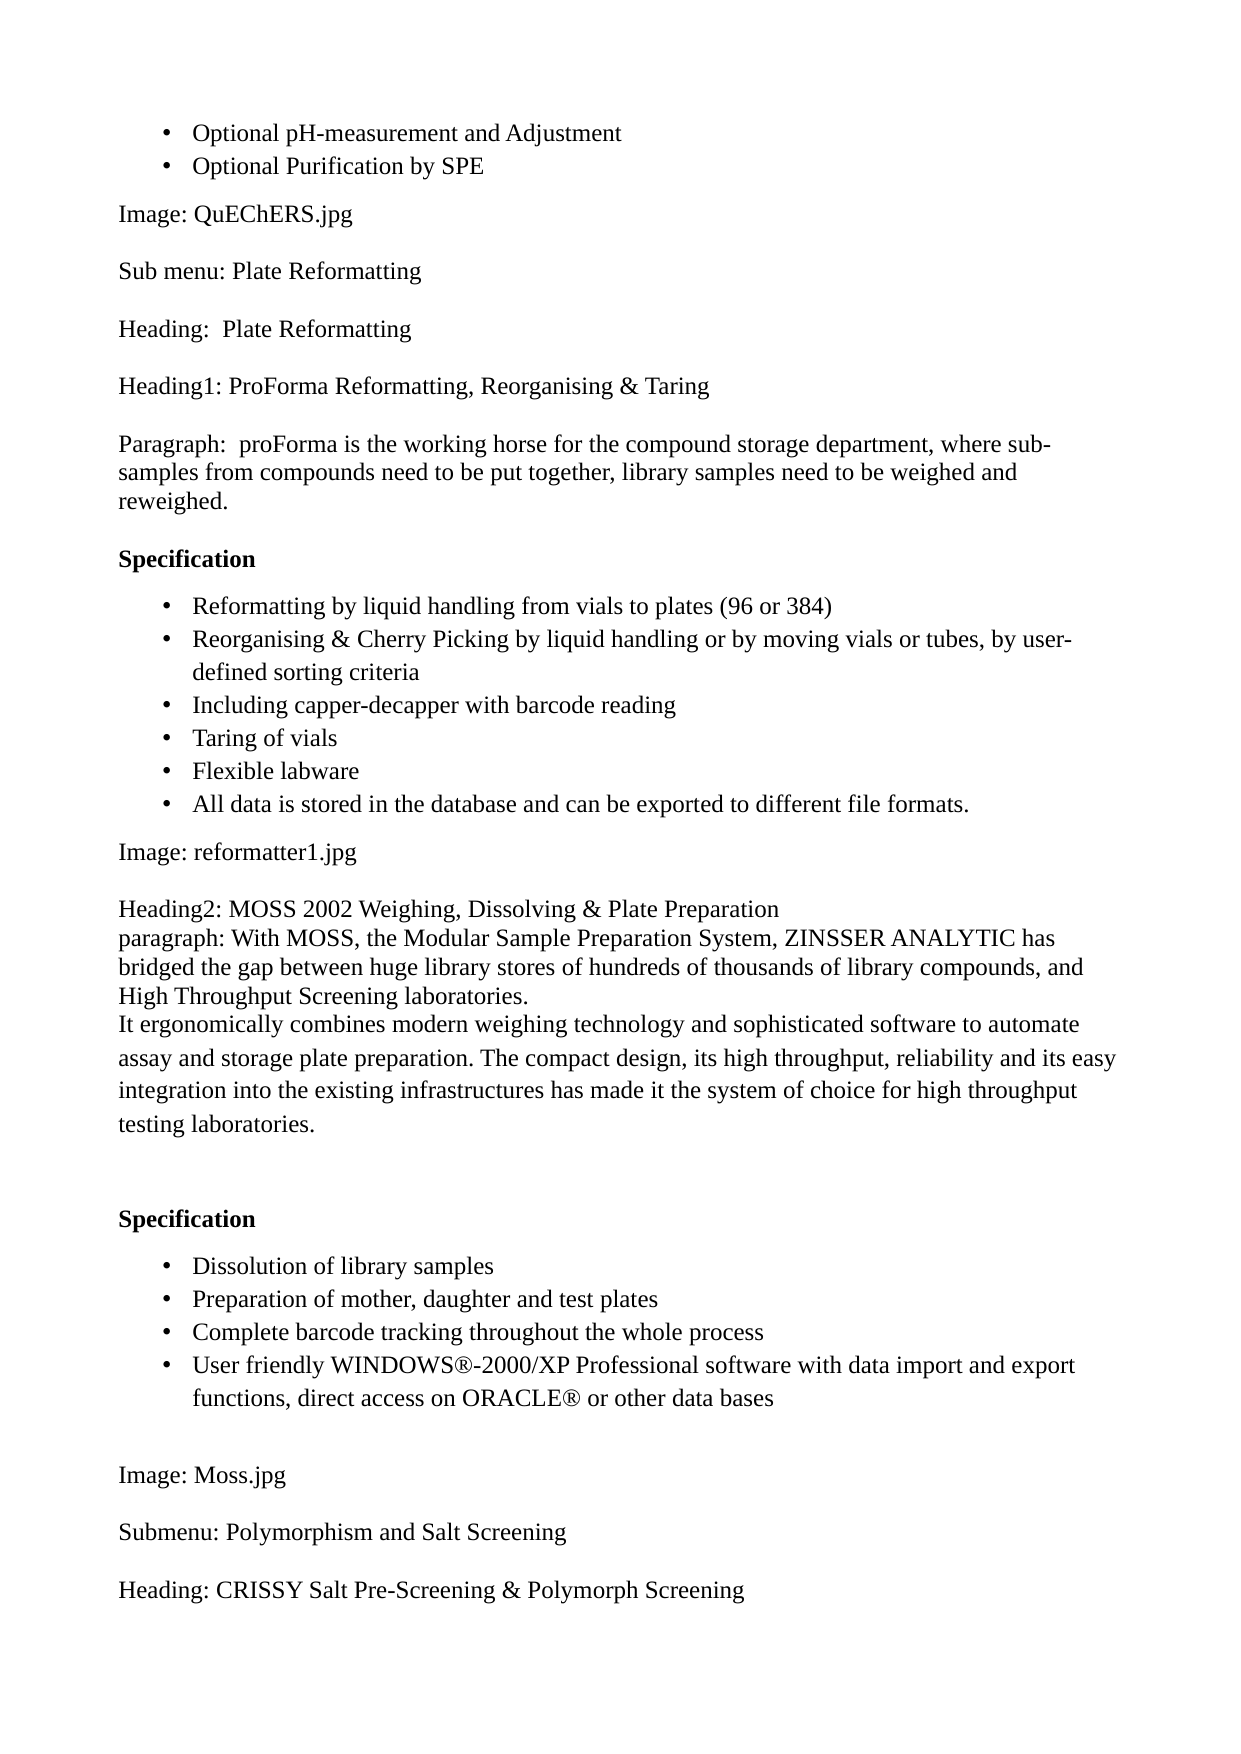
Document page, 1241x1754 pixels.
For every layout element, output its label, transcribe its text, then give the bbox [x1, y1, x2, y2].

list User friendly WINDOWS®-2000/XP Professional software with data import and export functions, direct access on ORACLE® or other data bases [162, 1351, 1122, 1412]
text Heading: CRISSY Salt Pre-Screening & Polymorph Screening [118, 1575, 1122, 1604]
list Optional pH-measurement and Adjustment [162, 118, 1122, 147]
text Image: QuEChERS.jpg Sub menu: Plate Reformatting [118, 199, 1122, 314]
list Flexible labware [162, 756, 1122, 785]
text Specification [118, 1204, 1122, 1233]
list All data is stored in the database and can be exported to different file formats. [162, 789, 1122, 818]
list Complete barcode tracking throughout the whole process [162, 1317, 1122, 1346]
text Heading2: MOSS 2002 Weighing, Dissolving & Plate Preparation [118, 894, 1122, 923]
text Specification [118, 544, 1122, 572]
text Heading: Plate Reformatting Heading1: ProForma Reformatting, Reorganising & Taring [118, 314, 1122, 400]
list Preparation of mother, daughter and test plates [162, 1284, 1122, 1313]
list Dissolution of library samples [162, 1251, 1122, 1280]
text Image: Moss.jpg [118, 1460, 1122, 1489]
list Optional Purification by SPE [162, 151, 1122, 180]
text Paragraph: proForma is the working horse for the compound storage department, where sub-samples from compounds need to be put together, library samples need to be weighed and reweighed. [118, 429, 1122, 515]
list Taring of vials [162, 723, 1122, 752]
text Image: reformatter1.jpg [118, 837, 1122, 866]
text paragraph: With MOSS, the Modular Sample Preparation System, ZINSSER ANALYTIC has bridged the gap between huge library stores of hundreds of thousands of library compounds, and High Throughput Screening laboratories. [118, 923, 1122, 1009]
list Including capper-decapper with barcode reading [162, 690, 1122, 719]
text Submenu: Polymorphism and Salt Screening [118, 1517, 1122, 1575]
list Reformatting by liquid handling from vials to plates (96 or 384) [162, 591, 1122, 620]
text It ergonomically combines modern weighing technology and sophisticated software to automate assay and storage plate preparation. The compact design, its high throughput, reliability and its easy integration into the existing infrastructures has made it the system of choice for high throughput testing laboratories. [118, 1009, 1122, 1137]
list Reorganising & Cherry Picking by liquid handling or by moving vials or tubes, by user-defined sorting criteria [162, 624, 1122, 686]
